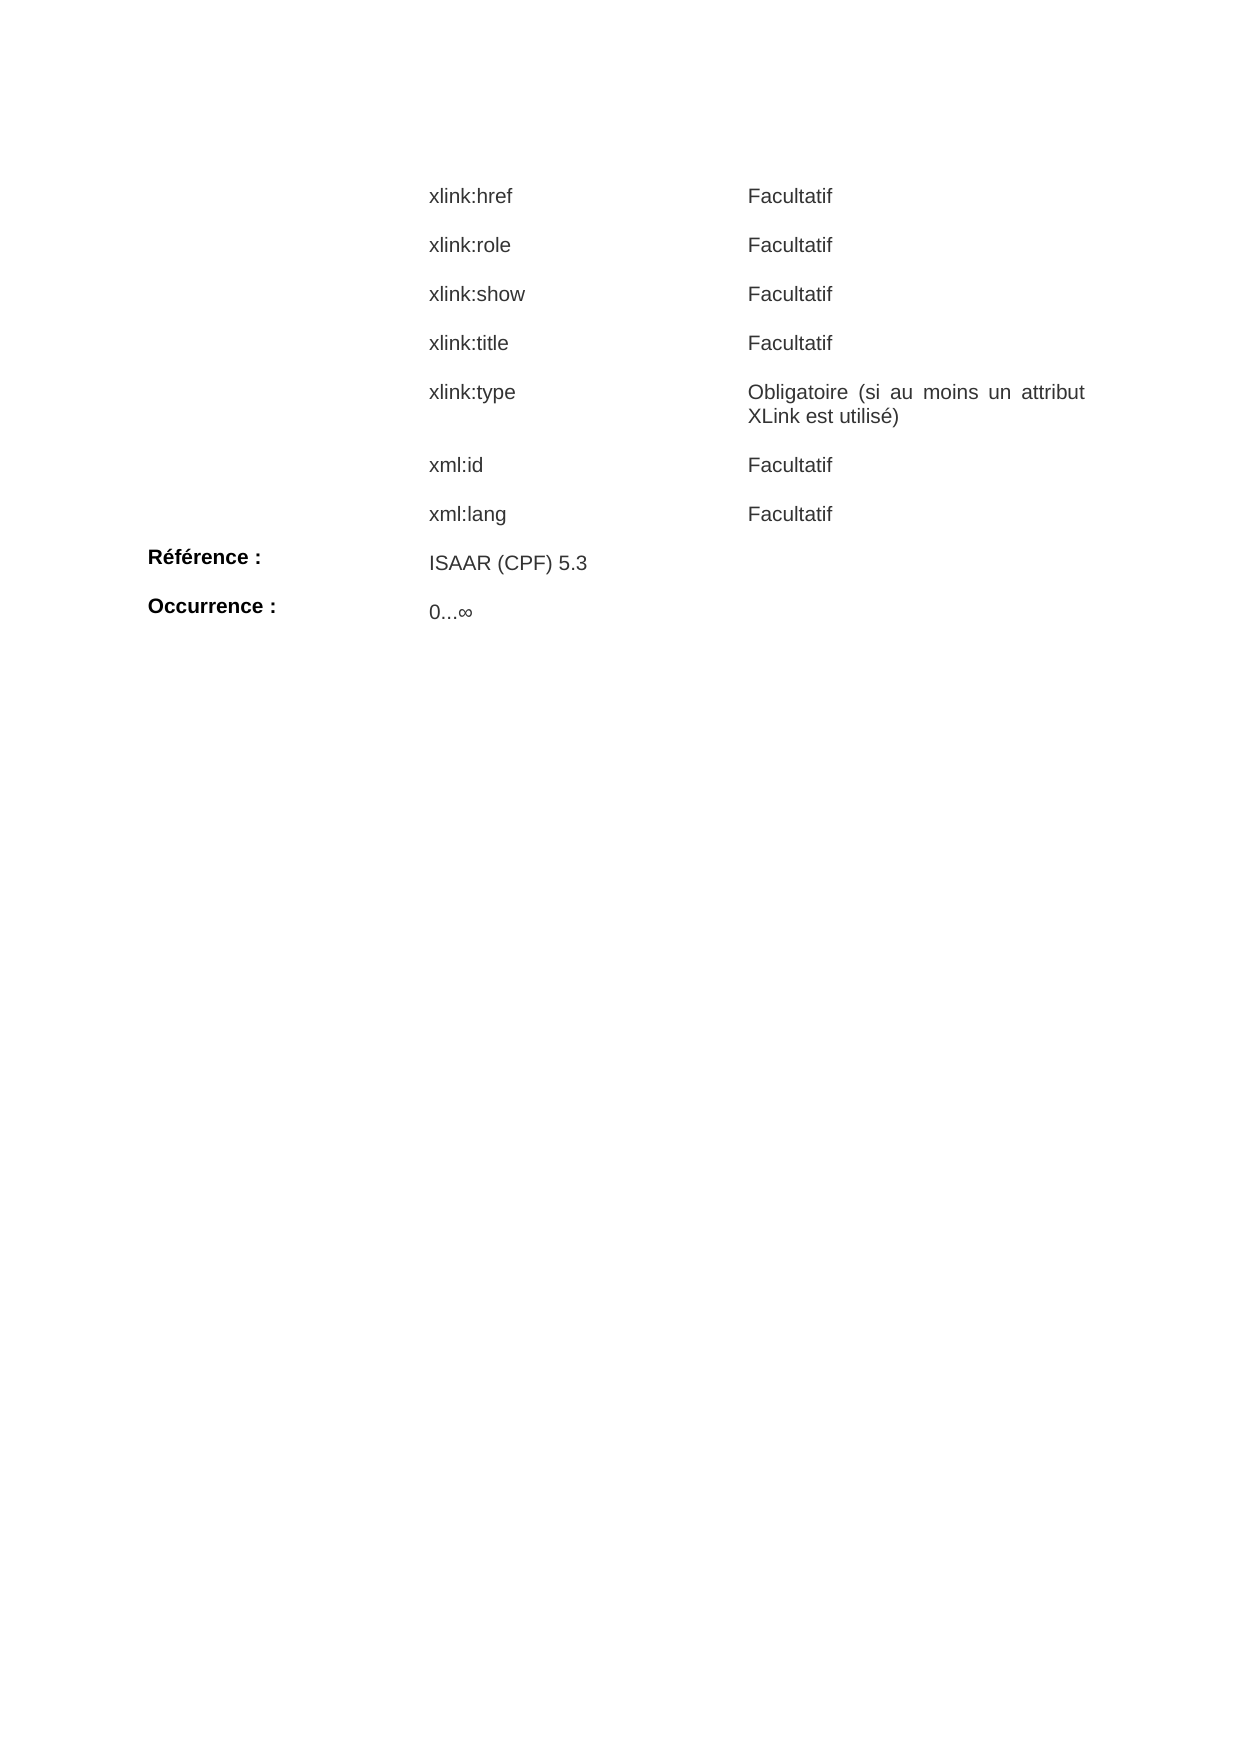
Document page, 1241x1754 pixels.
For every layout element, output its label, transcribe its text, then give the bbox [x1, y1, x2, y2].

table_cell [148, 441, 429, 489]
table_cell Facultatif [748, 319, 1085, 368]
table_cell Référence : [148, 539, 429, 587]
table_cell Facultatif [748, 490, 1085, 538]
table_cell Obligatoire (si au moins un attribut XLink est utilisé) [748, 368, 1085, 441]
table_cell xlink:show [429, 270, 748, 319]
table_cell xlink:href [429, 172, 748, 221]
table_cell xml:id [429, 441, 748, 489]
table_cell xlink:type [429, 368, 748, 441]
table_cell [148, 368, 429, 441]
table_cell Facultatif [748, 441, 1085, 489]
table_cell Facultatif [748, 270, 1085, 319]
table_cell xlink:role [429, 221, 748, 270]
table_cell [148, 319, 429, 368]
table_cell Facultatif [748, 221, 1085, 270]
table_cell Occurrence : [148, 588, 429, 636]
table_cell [148, 270, 429, 319]
table_cell Facultatif [748, 172, 1085, 221]
table_cell xlink:title [429, 319, 748, 368]
table_cell 0...∞ [429, 588, 1085, 636]
table_cell [148, 221, 429, 270]
table_cell [148, 172, 429, 221]
table_cell [148, 490, 429, 538]
table_cell ISAAR (CPF) 5.3 [429, 539, 1085, 587]
table_cell xml:lang [429, 490, 748, 538]
